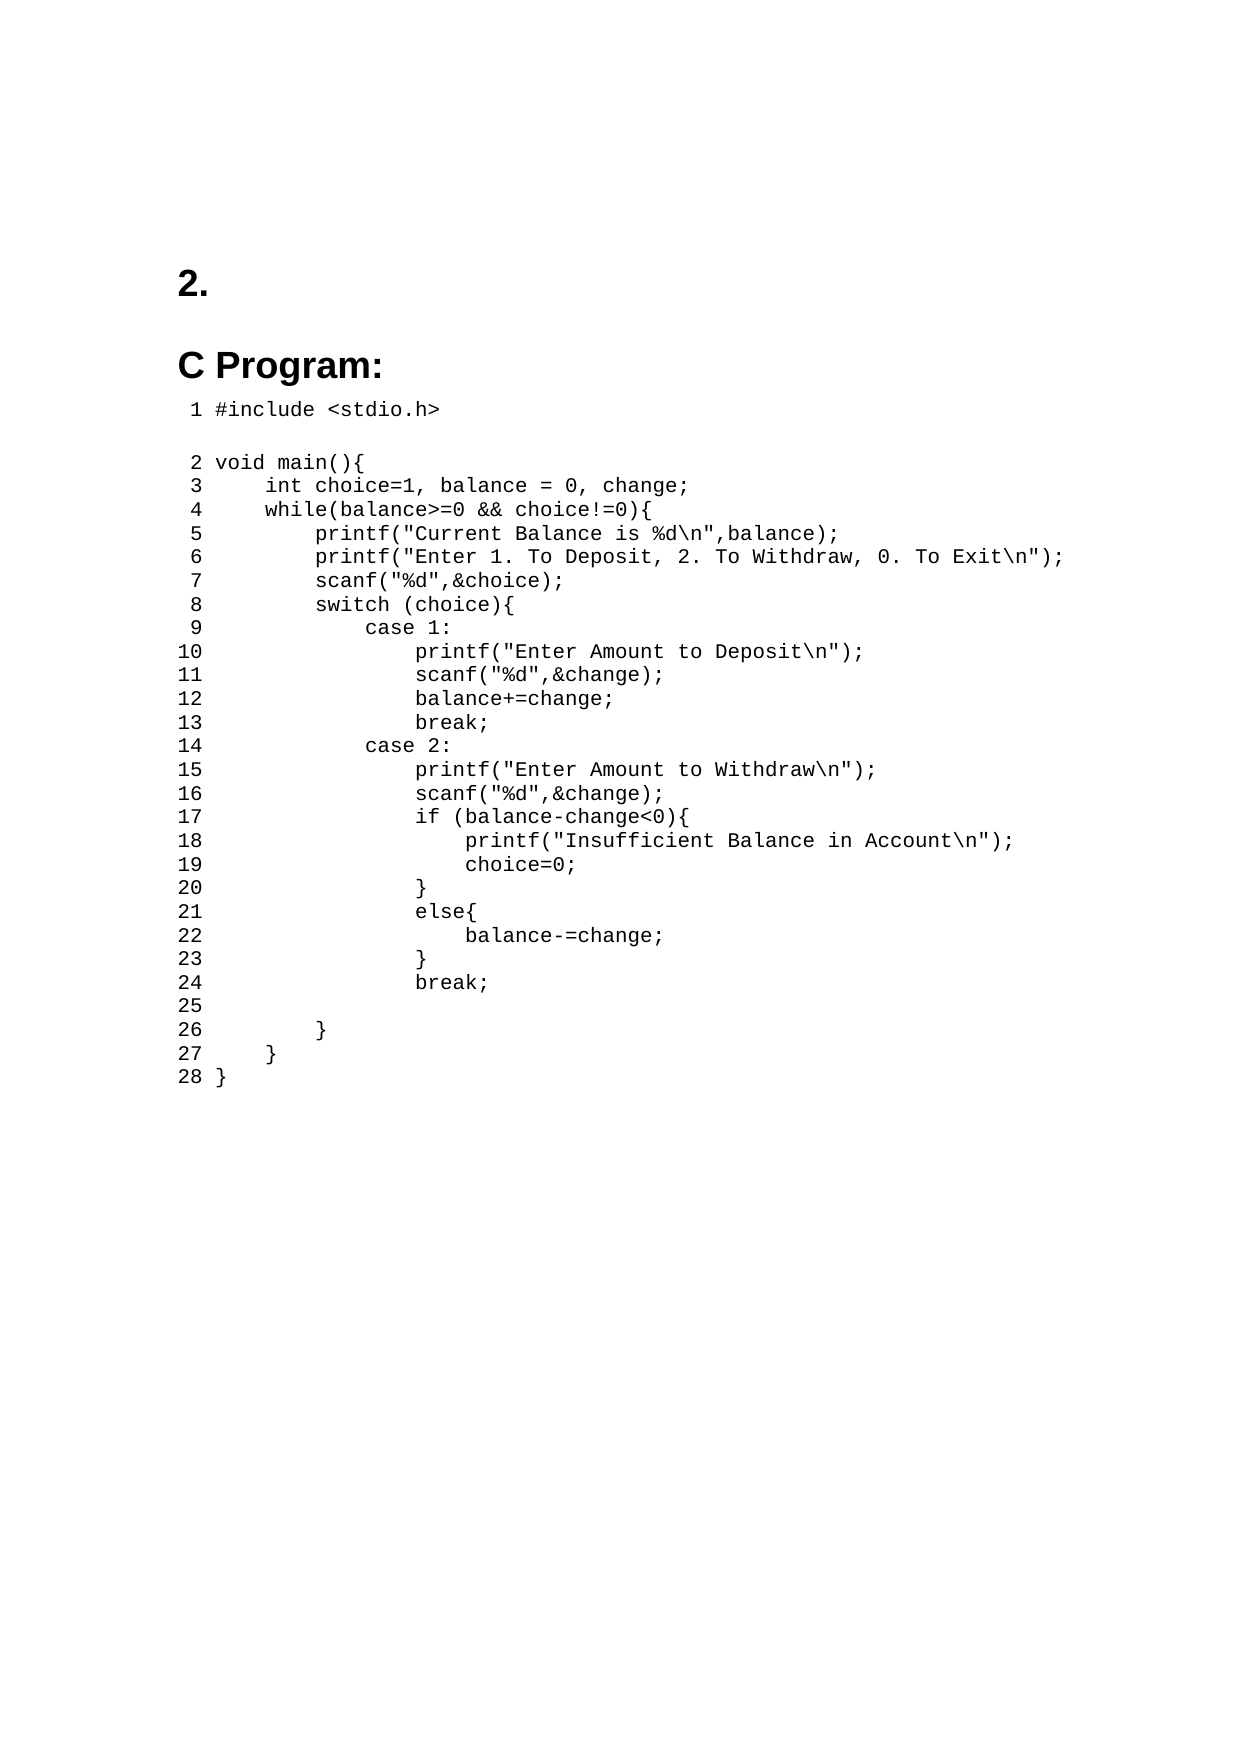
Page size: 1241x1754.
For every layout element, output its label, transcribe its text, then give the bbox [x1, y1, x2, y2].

text 26 } [177, 1019, 1122, 1043]
subtitle 2. [177, 261, 1122, 305]
text 19 choice=0; [177, 854, 1122, 877]
text 4 while(balance>=0 && choice!=0){ [177, 499, 1122, 523]
text 17 if (balance-change<0){ [177, 806, 1122, 830]
text 1 #include <stdio.h> [177, 398, 1122, 422]
text 7 scanf("%d",&choice); [177, 570, 1122, 593]
text 9 case 1: [177, 617, 1122, 641]
text 22 balance-=change; [177, 924, 1122, 948]
text 13 break; [177, 712, 1122, 735]
text 23 } [177, 948, 1122, 972]
text 28 } [177, 1066, 1122, 1090]
text 18 printf("Insufficient Balance in Account\n"); [177, 830, 1122, 854]
text 25 [177, 996, 1122, 1019]
text 10 printf("Enter Amount to Deposit\n"); [177, 641, 1122, 664]
text 5 printf("Current Balance is %d\n",balance); [177, 523, 1122, 546]
text 27 } [177, 1043, 1122, 1066]
text 2 void main(){ [177, 452, 1122, 475]
text 16 scanf("%d",&change); [177, 783, 1122, 806]
text 15 printf("Enter Amount to Withdraw\n"); [177, 759, 1122, 783]
text 11 scanf("%d",&change); [177, 664, 1122, 688]
text 8 switch (choice){ [177, 593, 1122, 617]
text 24 break; [177, 972, 1122, 996]
text 20 } [177, 877, 1122, 901]
text 6 printf("Enter 1. To Deposit, 2. To Withdraw, 0. To Exit\n"); [177, 546, 1122, 570]
text 14 case 2: [177, 735, 1122, 759]
text 3 int choice=1, balance = 0, change; [177, 475, 1122, 499]
text 12 balance+=change; [177, 688, 1122, 712]
text 21 else{ [177, 901, 1122, 924]
subtitle C Program: [177, 342, 1122, 386]
